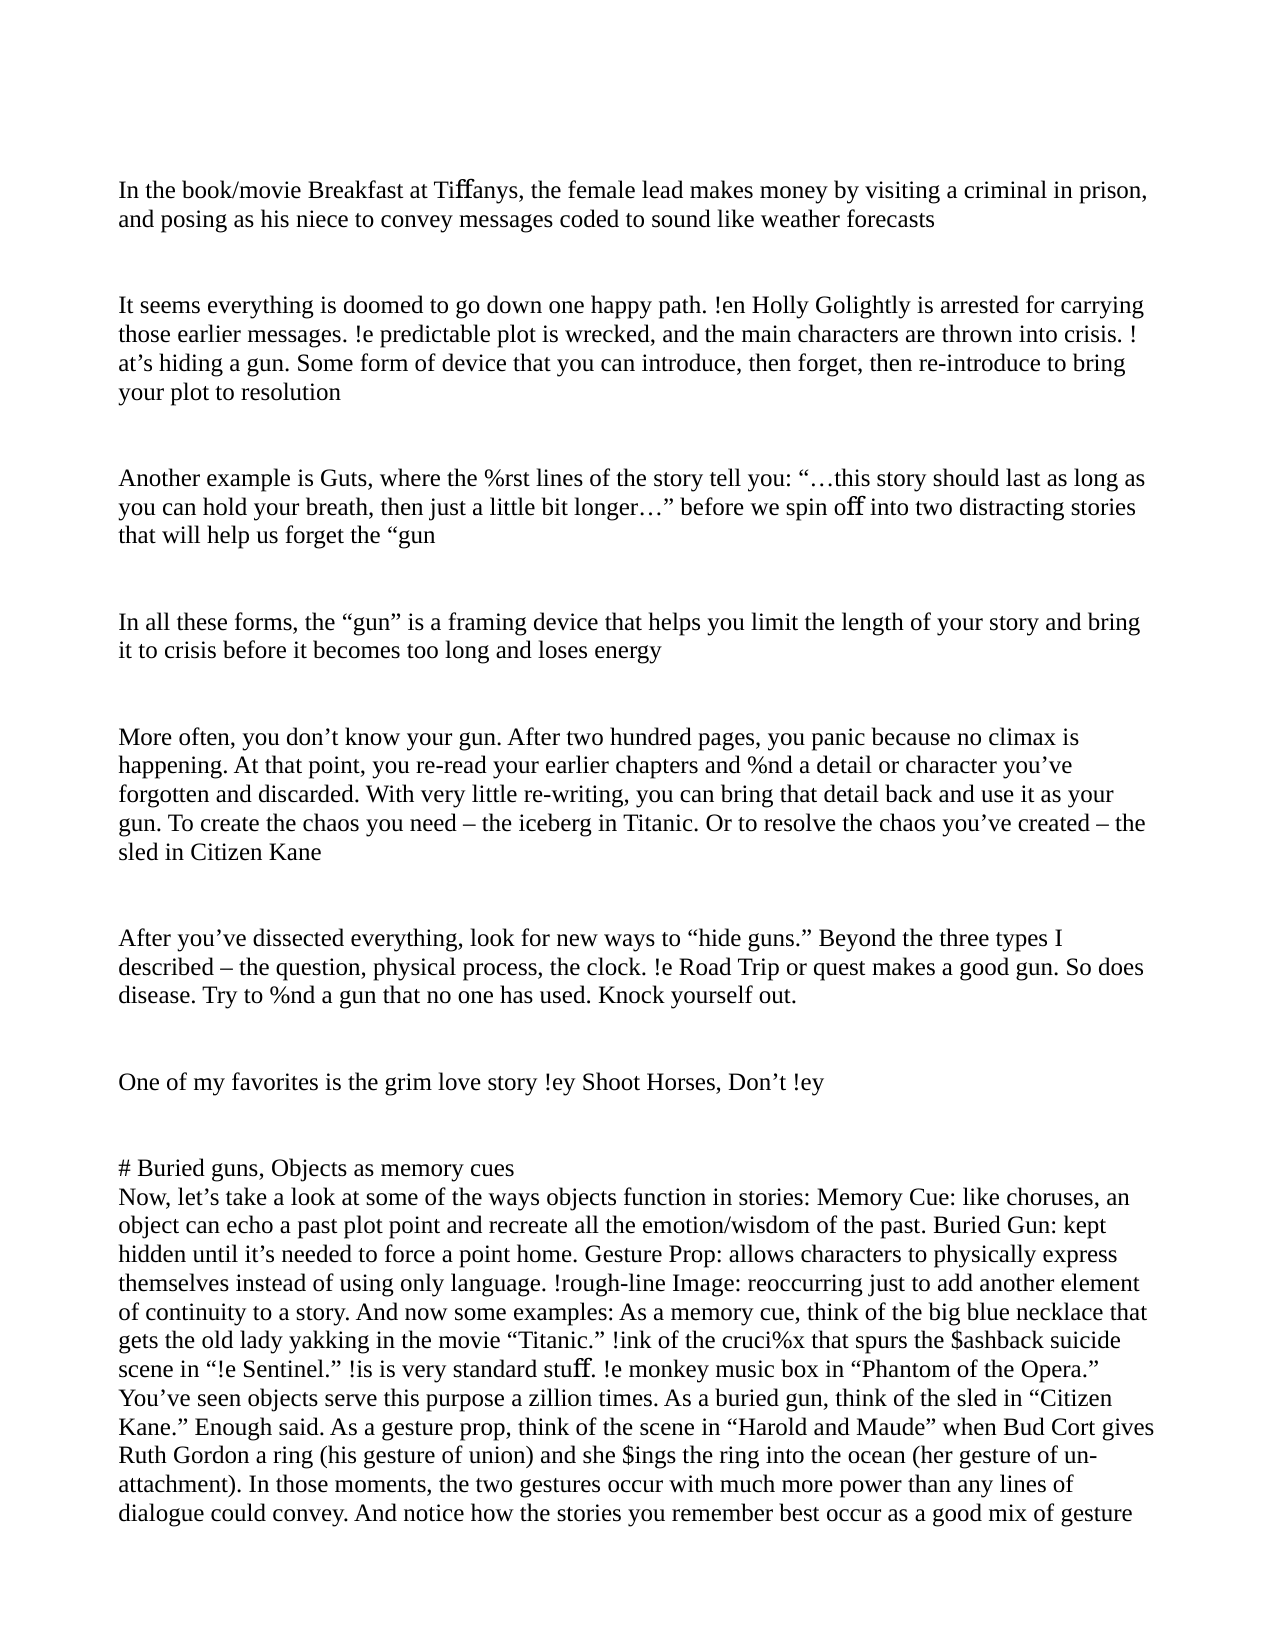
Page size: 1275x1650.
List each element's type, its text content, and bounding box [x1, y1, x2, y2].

text # Buried guns, Objects as memory cues [118, 1153, 1157, 1182]
text One of my favorites is the grim love story !ey Shoot Horses, Don’t !ey [118, 1067, 1157, 1096]
text Now, let’s take a look at some of the ways objects function in stories: Memory Cue: like choruses, an object can echo a past plot point and recreate all the emotion/wisdom of the past. Buried Gun: kept hidden until it’s needed to force a point home. Gesture Prop: allows characters to physically express themselves instead of using only language. !rough-line Image: reoccurring just to add another element of continuity to a story. And now some examples: As a memory cue, think of the big blue necklace that gets the old lady yakking in the movie “Titanic.” !ink of the cruci%x that spurs the $ashback suicide scene in “!e Sentinel.” !is is very standard stuﬀ. !e monkey music box in “Phantom of the Opera.” You’ve seen objects serve this purpose a zillion times. As a buried gun, think of the sled in “Citizen Kane.” Enough said. As a gesture prop, think of the scene in “Harold and Maude” when Bud Cort gives Ruth Gordon a ring (his gesture of union) and she $ings the ring into the ocean (her gesture of un-attachment). In those moments, the two gestures occur with much more power than any lines of dialogue could convey. And notice how the stories you remember best occur as a good mix of gesture [118, 1182, 1157, 1527]
text In the book/movie Breakfast at Tiﬀanys, the female lead makes money by visiting a criminal in prison, and posing as his niece to convey messages coded to sound like weather forecasts [118, 176, 1157, 233]
text Another example is Guts, where the %rst lines of the story tell you: “…this story should last as long as you can hold your breath, then just a little bit longer…” before we spin oﬀ into two distracting stories that will help us forget the “gun [118, 463, 1157, 549]
text It seems everything is doomed to go down one happy path. !en Holly Golightly is arrested for carrying those earlier messages. !e predictable plot is wrecked, and the main characters are thrown into crisis. !at’s hiding a gun. Some form of device that you can introduce, then forget, then re-introduce to bring your plot to resolution [118, 291, 1157, 406]
text More often, you don’t know your gun. After two hundred pages, you panic because no climax is happening. At that point, you re-read your earlier chapters and %nd a detail or character you’ve forgotten and discarded. With very little re-writing, you can bring that detail back and use it as your gun. To create the chaos you need – the iceberg in Titanic. Or to resolve the chaos you’ve created – the sled in Citizen Kane [118, 722, 1157, 866]
text After you’ve dissected everything, look for new ways to “hide guns.” Beyond the three types I described – the question, physical process, the clock. !e Road Trip or quest makes a good gun. So does disease. Try to %nd a gun that no one has used. Knock yourself out. [118, 923, 1157, 1009]
text In all these forms, the “gun” is a framing device that helps you limit the length of your story and bring it to crisis before it becomes too long and loses energy [118, 607, 1157, 664]
